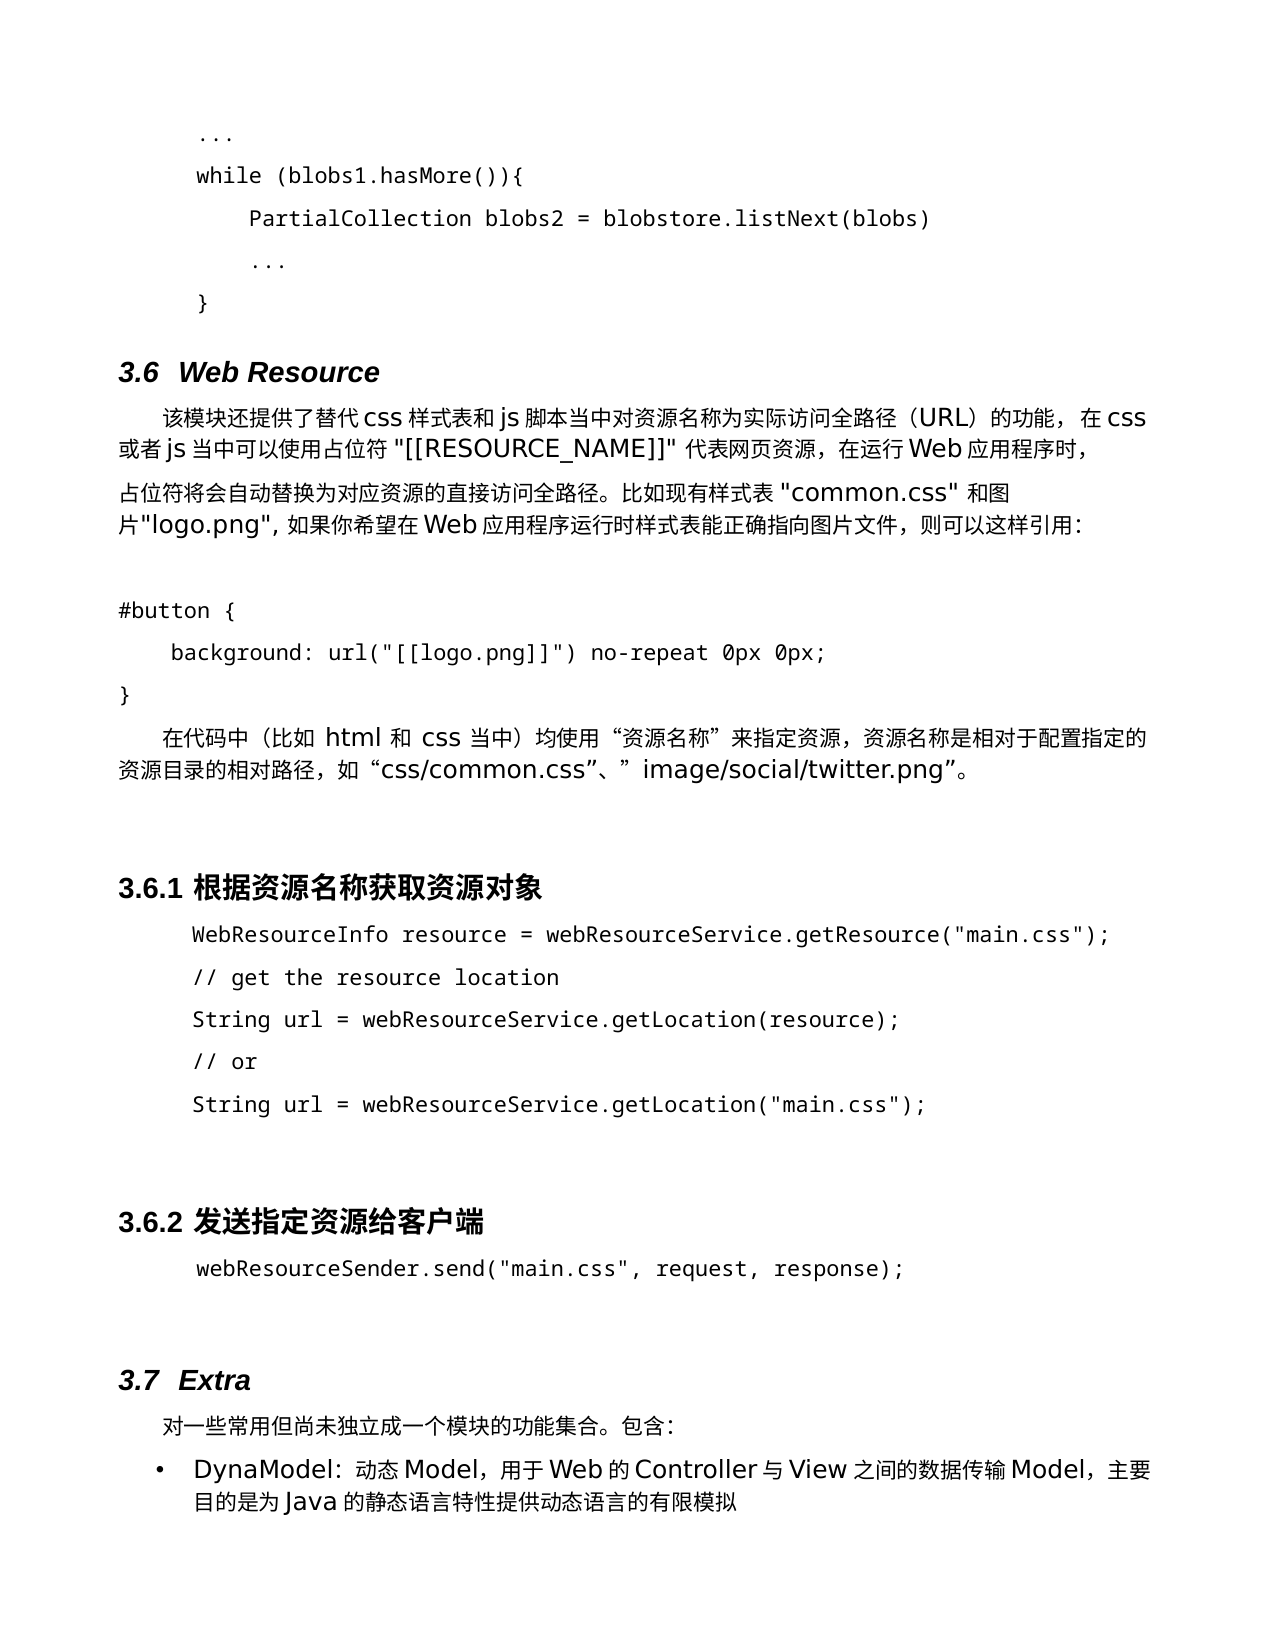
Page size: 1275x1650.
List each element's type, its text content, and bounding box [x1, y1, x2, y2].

subtitle 发送指定资源给客户端 [118, 1198, 1157, 1241]
text PartialCollection blobs2 = blobstore.listNext(blobs) [118, 203, 1157, 232]
text ... [118, 245, 1157, 275]
text } [118, 679, 1157, 709]
text 该模块还提供了替代css样式表和js脚本当中对资源名称为实际访问全路径（URL）的功能， 在css或者js当中可以使用占位符 "[[RESOURCE_NAME]]" 代表网页资源，在运行Web应用程序时， [118, 401, 1157, 464]
text WebResourceInfo resource = webResourceService.getResource("main.css"); [118, 919, 1157, 949]
text background: url("[[logo.png]]") no-repeat 0px 0px; [118, 637, 1157, 667]
text String url = webResourceService.getLocation("main.css"); [118, 1089, 1157, 1118]
subtitle Web Resource [118, 354, 1157, 388]
text webResourceSender.send("main.css", request, response); [118, 1253, 1157, 1283]
subtitle Extra [118, 1363, 1157, 1396]
text while (blobs1.hasMore()){ [118, 160, 1157, 190]
subtitle 根据资源名称获取资源对象 [118, 865, 1157, 907]
text 占位符将会自动替换为对应资源的直接访问全路径。比如现有样式表 "common.css" 和图片"logo.png", 如果你希望在Web应用程序运行时样式表能正确指向图片文件，则可以这样引用： [118, 476, 1157, 540]
text // or [118, 1046, 1157, 1076]
text 对一些常用但尚未独立成一个模块的功能集合。包含： [118, 1409, 1157, 1440]
text } [118, 287, 1157, 317]
text #button { [118, 594, 1157, 624]
text String url = webResourceService.getLocation(resource); [118, 1004, 1157, 1034]
text ... [118, 118, 1157, 148]
text 在代码中（比如 html 和 css 当中）均使用“资源名称”来指定资源，资源名称是相对于配置指定的资源目录的相对路径，如“css/common.css”、”image/social/twitter.png”。 [118, 721, 1157, 785]
list DynaModel：动态Model，用于Web的Controller与View之间的数据传输Model，主要目的是为Java的静态语言特性提供动态语言的有限模拟 [156, 1453, 1157, 1516]
text // get the resource location [118, 962, 1157, 992]
